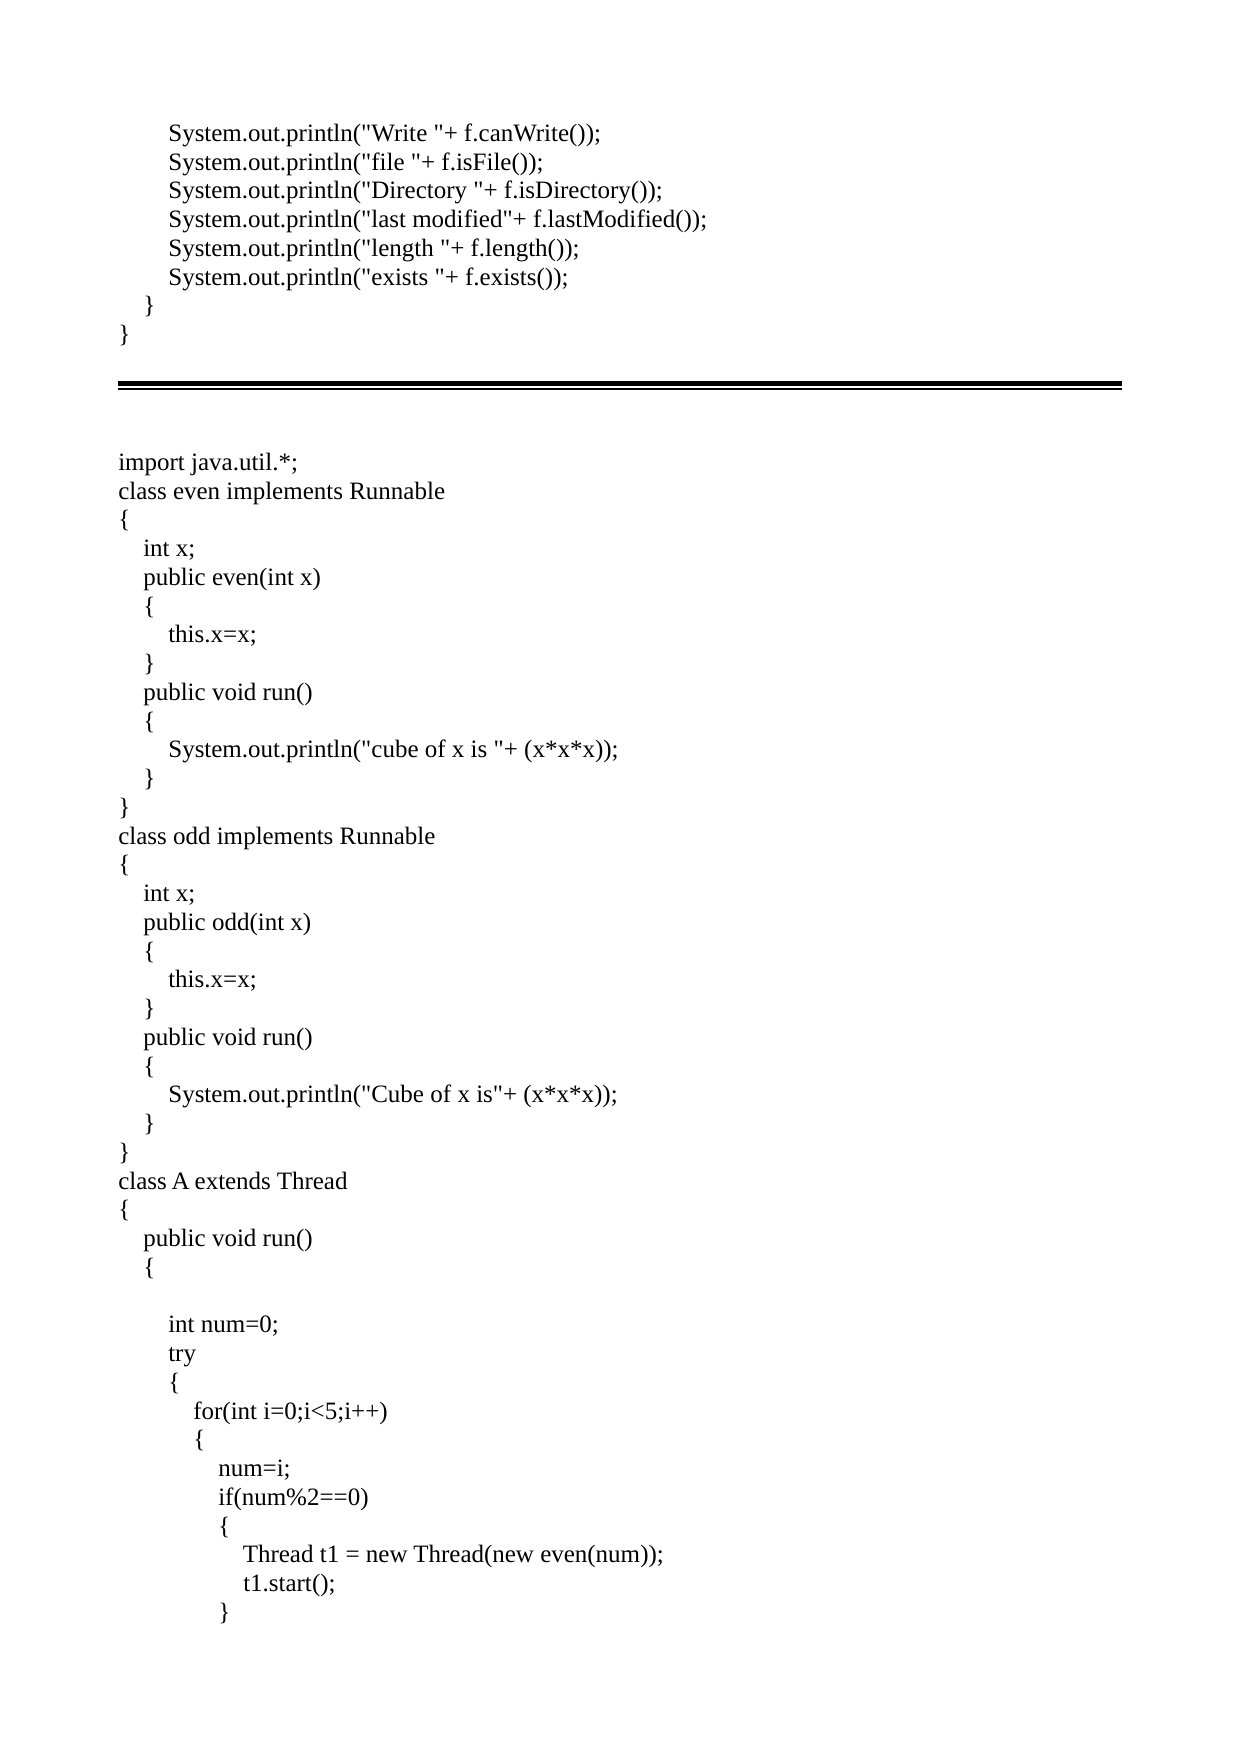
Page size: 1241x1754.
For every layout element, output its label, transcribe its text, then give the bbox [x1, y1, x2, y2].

text class odd implements Runnable [118, 821, 1122, 849]
text System.out.println("cube of x is "+ (x*x*x)); [118, 734, 1122, 763]
text public void run() [118, 1022, 1122, 1051]
text { [118, 1424, 1122, 1453]
text System.out.println("file "+ f.isFile()); [118, 147, 1122, 176]
text this.x=x; [118, 619, 1122, 648]
text Thread t1 = new Thread(new even(num)); [118, 1539, 1122, 1568]
text this.x=x; [118, 964, 1122, 993]
text System.out.println("last modified"+ f.lastModified()); [118, 204, 1122, 233]
text public void run() [118, 677, 1122, 706]
text public odd(int x) [118, 907, 1122, 936]
text } [118, 763, 1122, 792]
text int num=0; [118, 1309, 1122, 1338]
text } [118, 1137, 1122, 1166]
text class even implements Runnable [118, 476, 1122, 504]
text if(num%2==0) [118, 1482, 1122, 1511]
text t1.start(); [118, 1568, 1122, 1597]
text } [118, 1108, 1122, 1137]
text } [118, 792, 1122, 821]
text public void run() [118, 1223, 1122, 1252]
text { [118, 1511, 1122, 1539]
text System.out.println("Directory "+ f.isDirectory()); [118, 176, 1122, 204]
text System.out.println("exists "+ f.exists()); [118, 262, 1122, 291]
text { [118, 706, 1122, 734]
text } [118, 648, 1122, 677]
text class A extends Thread [118, 1166, 1122, 1194]
text { [118, 1051, 1122, 1079]
text { [118, 1194, 1122, 1223]
text int x; [118, 533, 1122, 562]
text { [118, 1252, 1122, 1281]
text } [118, 291, 1122, 319]
text { [118, 504, 1122, 533]
text for(int i=0;i<5;i++) [118, 1396, 1122, 1424]
text import java.util.*; [118, 447, 1122, 476]
text System.out.println("Write "+ f.canWrite()); [118, 118, 1122, 147]
text { [118, 849, 1122, 878]
text int x; [118, 878, 1122, 907]
text } [118, 993, 1122, 1022]
text } [118, 319, 1122, 348]
text try [118, 1338, 1122, 1367]
text } [118, 1597, 1122, 1626]
text System.out.println("length "+ f.length()); [118, 233, 1122, 262]
text { [118, 936, 1122, 964]
text System.out.println("Cube of x is"+ (x*x*x)); [118, 1079, 1122, 1108]
text { [118, 1367, 1122, 1396]
text { [118, 591, 1122, 619]
text num=i; [118, 1453, 1122, 1482]
text public even(int x) [118, 562, 1122, 591]
